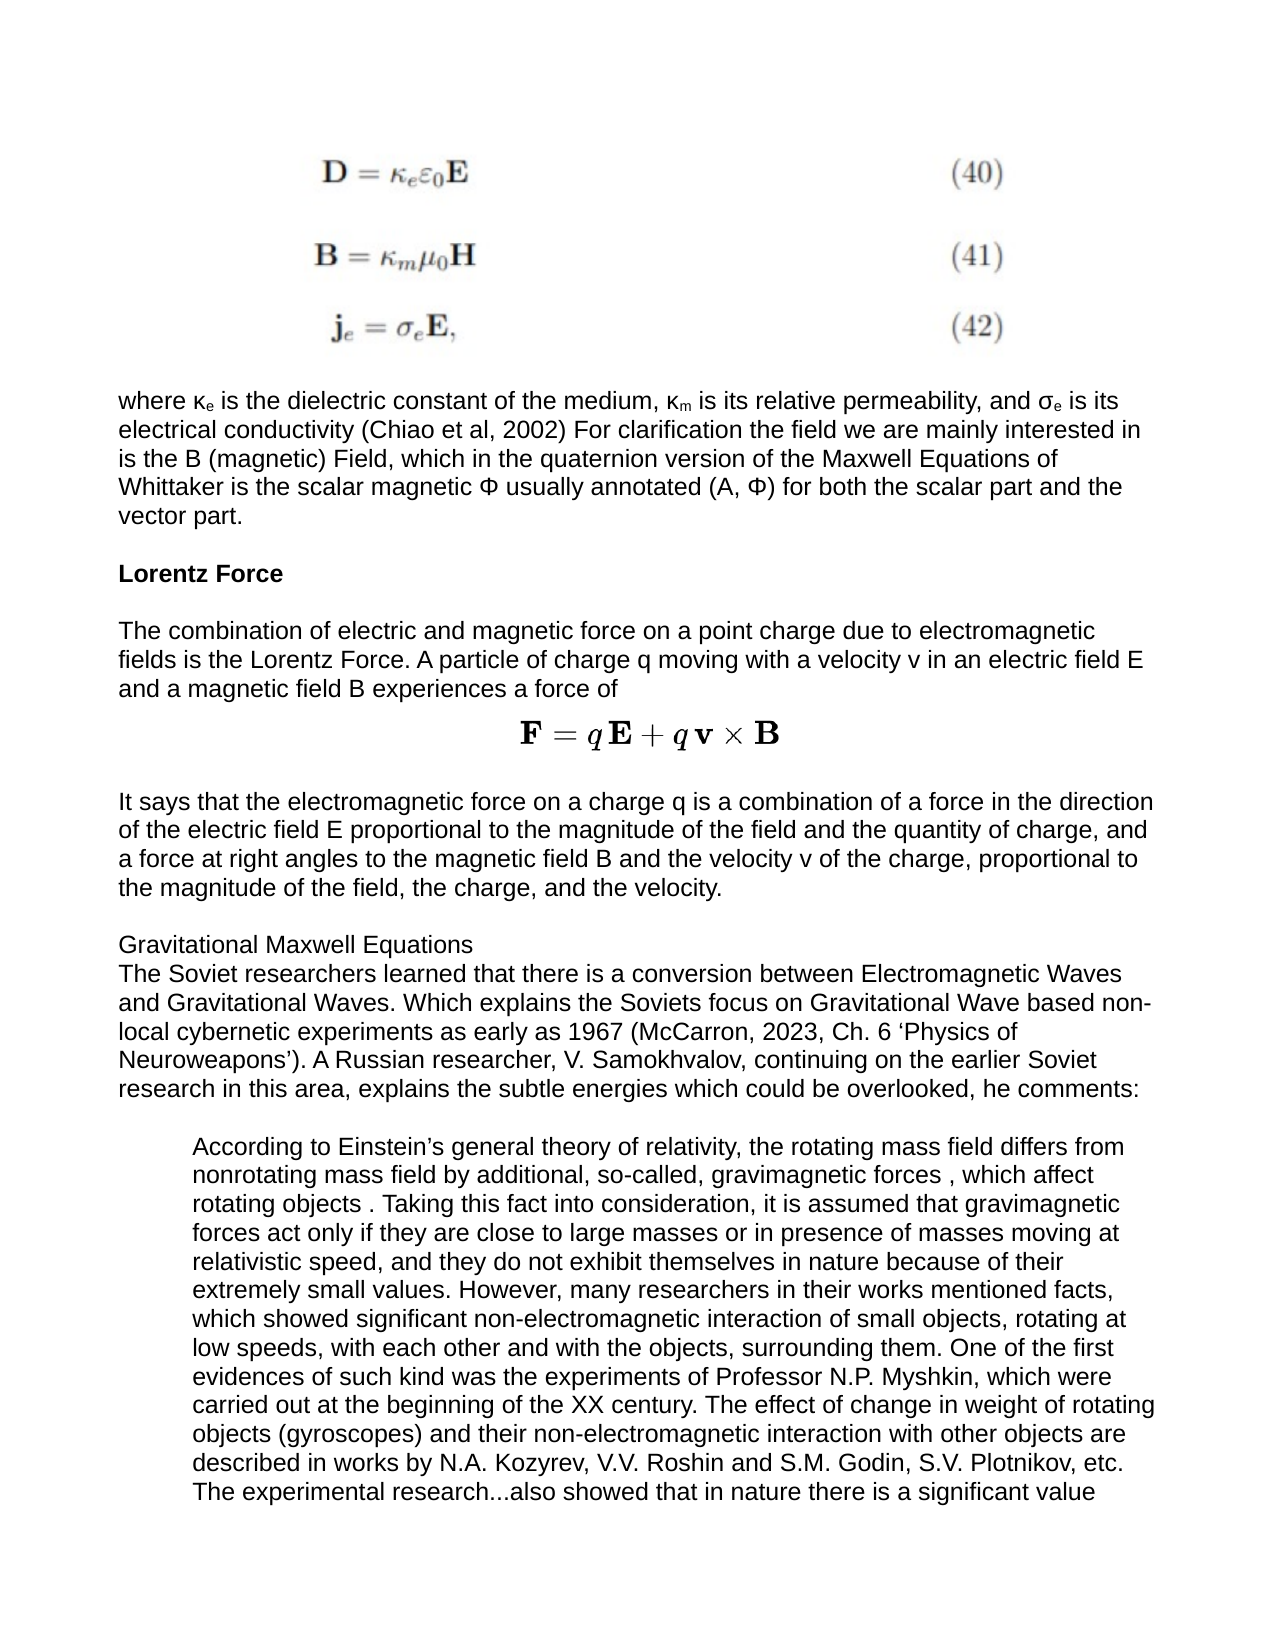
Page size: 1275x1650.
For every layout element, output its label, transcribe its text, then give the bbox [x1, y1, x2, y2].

text According to Einstein’s general theory of relativity, the rotating mass field differs from nonrotating mass field by additional, so-called, gravimagnetic forces , which affect rotating objects . Taking this fact into consideration, it is assumed that gravimagnetic forces act only if they are close to large masses or in presence of masses moving at relativistic speed, and they do not exhibit themselves in nature because of their extremely small values. However, many researchers in their works mentioned facts, which showed significant non-electromagnetic interaction of small objects, rotating at low speeds, with each other and with the objects, surrounding them. One of the first evidences of such kind was the experiments of Professor N.P. Myshkin, which were carried out at the beginning of the XX century. The effect of change in weight of rotating objects (gyroscopes) and their non-electromagnetic interaction with other objects are described in works by N.A. Kozyrev, V.V. Roshin and S.M. Godin, S.V. Plotnikov, etc. The experimental research...also showed that in nature there is a significant value [192, 1131, 1157, 1505]
text Gravitational Maxwell Equations [118, 930, 1157, 959]
text where κe is the dielectric constant of the medium, κm is its relative permeability, and σe is its electrical conductivity (Chiao et al, 2002) For clarification the field we are mainly interested in is the B (magnetic) Field, which in the quaternion version of the Maxwell Equations of Whittaker is the scalar magnetic Φ usually annotated (A, Φ) for both the scalar part and the vector part. [118, 118, 1157, 530]
text The combination of electric and magnetic force on a point charge due to electromagnetic fields is the Lorentz Force. A particle of charge q moving with a velocity v in an electric field E and a magnetic field B experiences a force of [118, 616, 1157, 702]
text It says that the electromagnetic force on a charge q is a combination of a force in the direction of the electric field E proportional to the magnitude of the field and the quantity of charge, and a force at right angles to the magnetic field B and the velocity v of the charge, proportional to the magnitude of the field, the charge, and the velocity. [118, 786, 1157, 901]
picture [486, 702, 789, 758]
text The Soviet researchers learned that there is a conversion between Electromagnetic Waves and Gravitational Waves. Which explains the Soviets focus on Gravitational Wave based non-local cybernetic experiments as early as 1967 (McCarron, 2023, Ch. 6 ‘Physics of Neuroweapons’). A Russian researcher, V. Samokhvalov, continuing on the earlier Soviet research in this area, explains the subtle energies which could be overlooked, he comments: [118, 959, 1157, 1103]
text Lorentz Force [118, 558, 1157, 587]
picture [256, 118, 1019, 386]
